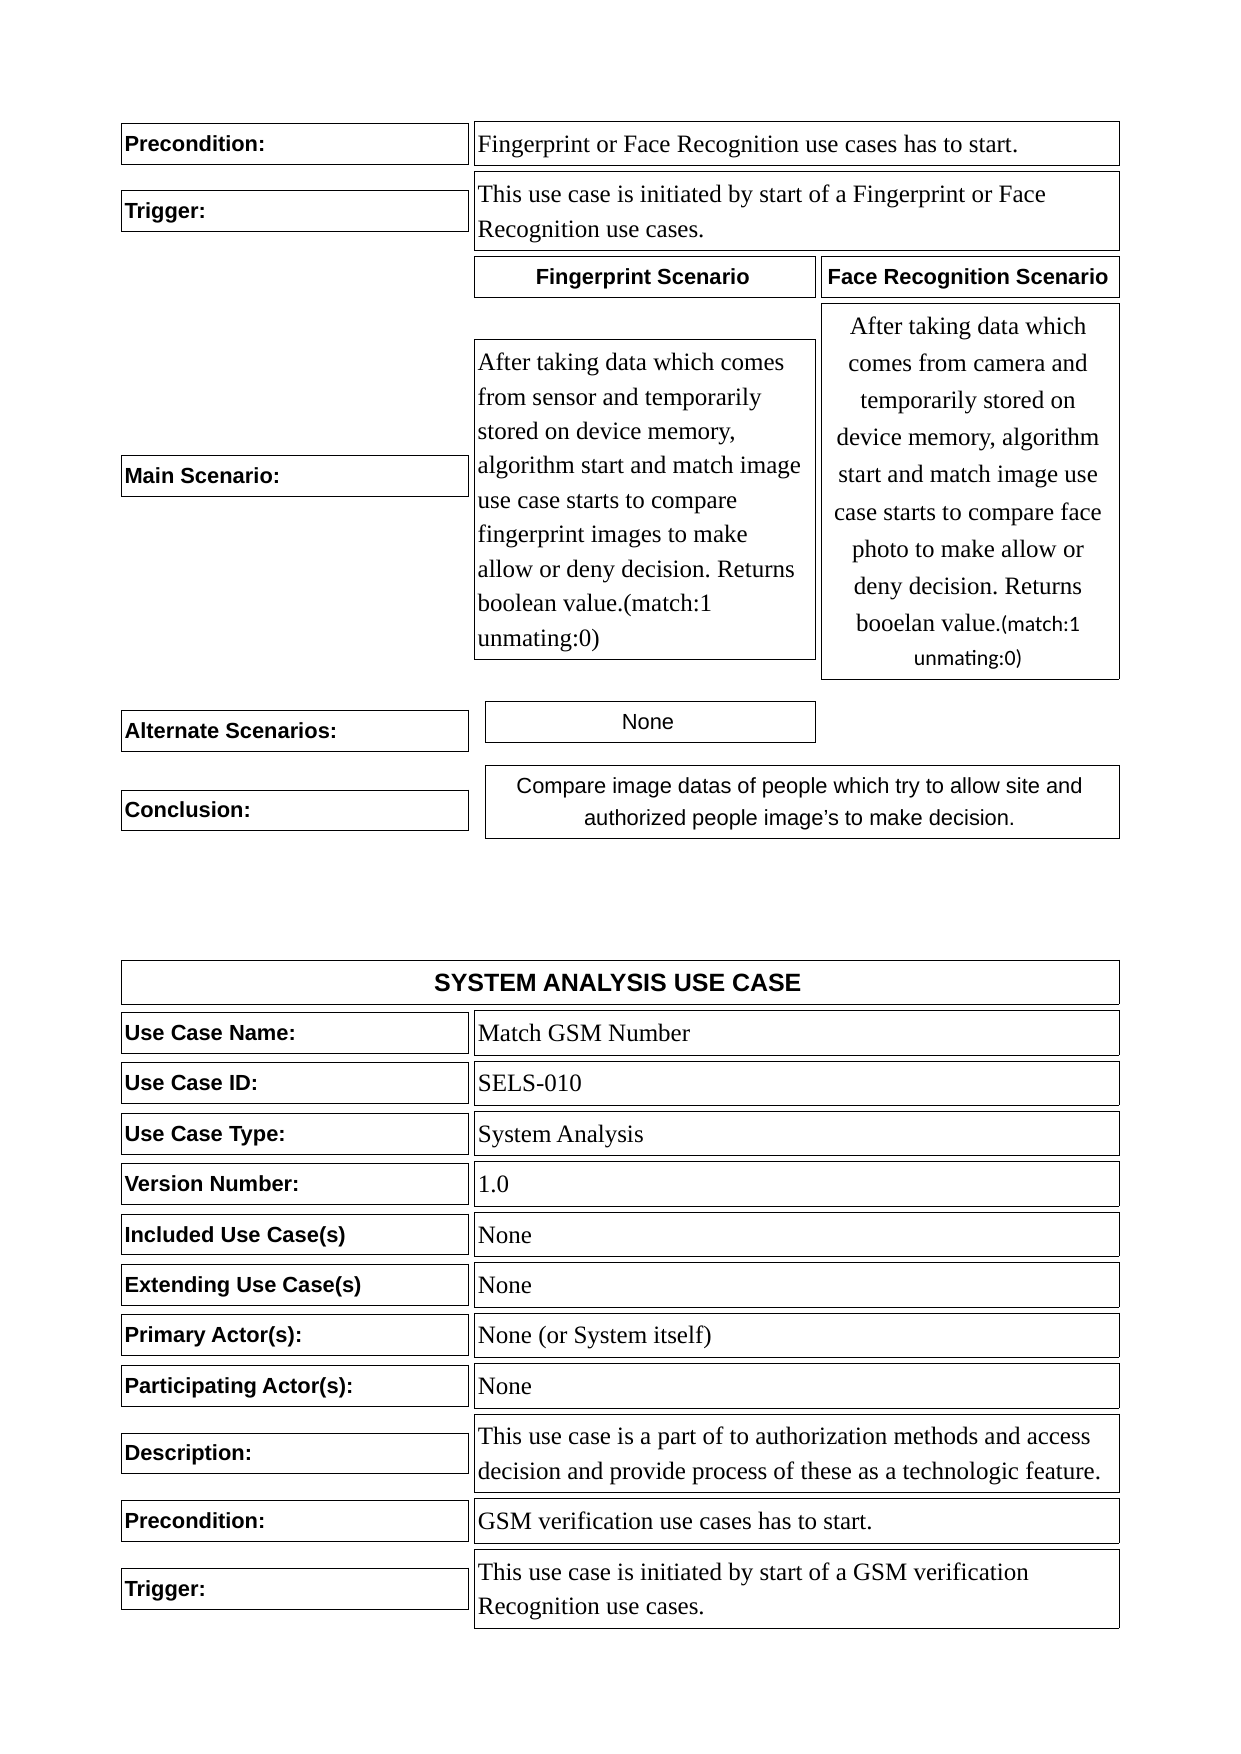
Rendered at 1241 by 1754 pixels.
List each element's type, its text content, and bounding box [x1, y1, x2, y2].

table_cell 1.0 [471, 1159, 1122, 1209]
table_cell Included Use Case(s) [118, 1209, 471, 1259]
table_cell Main Scenario: [118, 254, 471, 698]
table_cell After taking data which comes from camera and temporarily stored on device memory, algorithm start and match image use case starts to compare face photo to make allow or deny decision. Returns booelan value.(match:1 unmating:0) [818, 300, 1122, 698]
table_cell Precondition: [118, 1495, 471, 1546]
table_cell Version Number: [118, 1159, 471, 1209]
table_cell None [471, 1360, 1122, 1411]
table_cell Precondition: [118, 118, 471, 168]
table_cell Trigger: [118, 1546, 471, 1631]
table_cell None [471, 1259, 1122, 1310]
table_cell [818, 699, 1122, 762]
table_cell Fingerprint Scenario [471, 254, 818, 300]
table_cell Trigger: [118, 169, 471, 253]
table_cell Use Case Name: [118, 1007, 471, 1058]
table_cell Use Case ID: [118, 1058, 471, 1108]
table_cell Description: [118, 1411, 471, 1495]
table_cell This use case is initiated by start of a Fingerprint or Face Recognition use cases. [471, 169, 1122, 253]
table_cell Fingerprint or Face Recognition use cases has to start. [471, 118, 1122, 168]
table_cell Use Case Type: [118, 1108, 471, 1158]
table_cell None [471, 699, 818, 762]
table_cell SELS-010 [471, 1058, 1122, 1108]
table_cell After taking data which comes from sensor and temporarily stored on device memory, algorithm start and match image use case starts to compare fingerprint images to make allow or deny decision. Returns boolean value.(match:1 unmating:0) [471, 300, 818, 698]
table_cell System Analysis [471, 1108, 1122, 1158]
table_header SYSTEM ANALYSIS USE CASE [118, 957, 1122, 1007]
table_cell This use case is a part of to authorization methods and access decision and provide process of these as a technologic feature. [471, 1411, 1122, 1495]
table_cell Alternate Scenarios: [118, 699, 471, 762]
table_cell Primary Actor(s): [118, 1310, 471, 1360]
table_cell Extending Use Case(s) [118, 1259, 471, 1310]
table_cell This use case is initiated by start of a GSM verification Recognition use cases. [471, 1546, 1122, 1631]
table_cell Match GSM Number [471, 1007, 1122, 1058]
table_cell Conclusion: [118, 762, 471, 858]
table_cell Participating Actor(s): [118, 1360, 471, 1411]
table_cell Face Recognition Scenario [818, 254, 1122, 300]
table_cell Compare image datas of people which try to allow site and authorized people image’s to make decision. [471, 762, 1122, 858]
table_cell GSM verification use cases has to start. [471, 1495, 1122, 1546]
table_cell None [471, 1209, 1122, 1259]
table_cell None (or System itself) [471, 1310, 1122, 1360]
